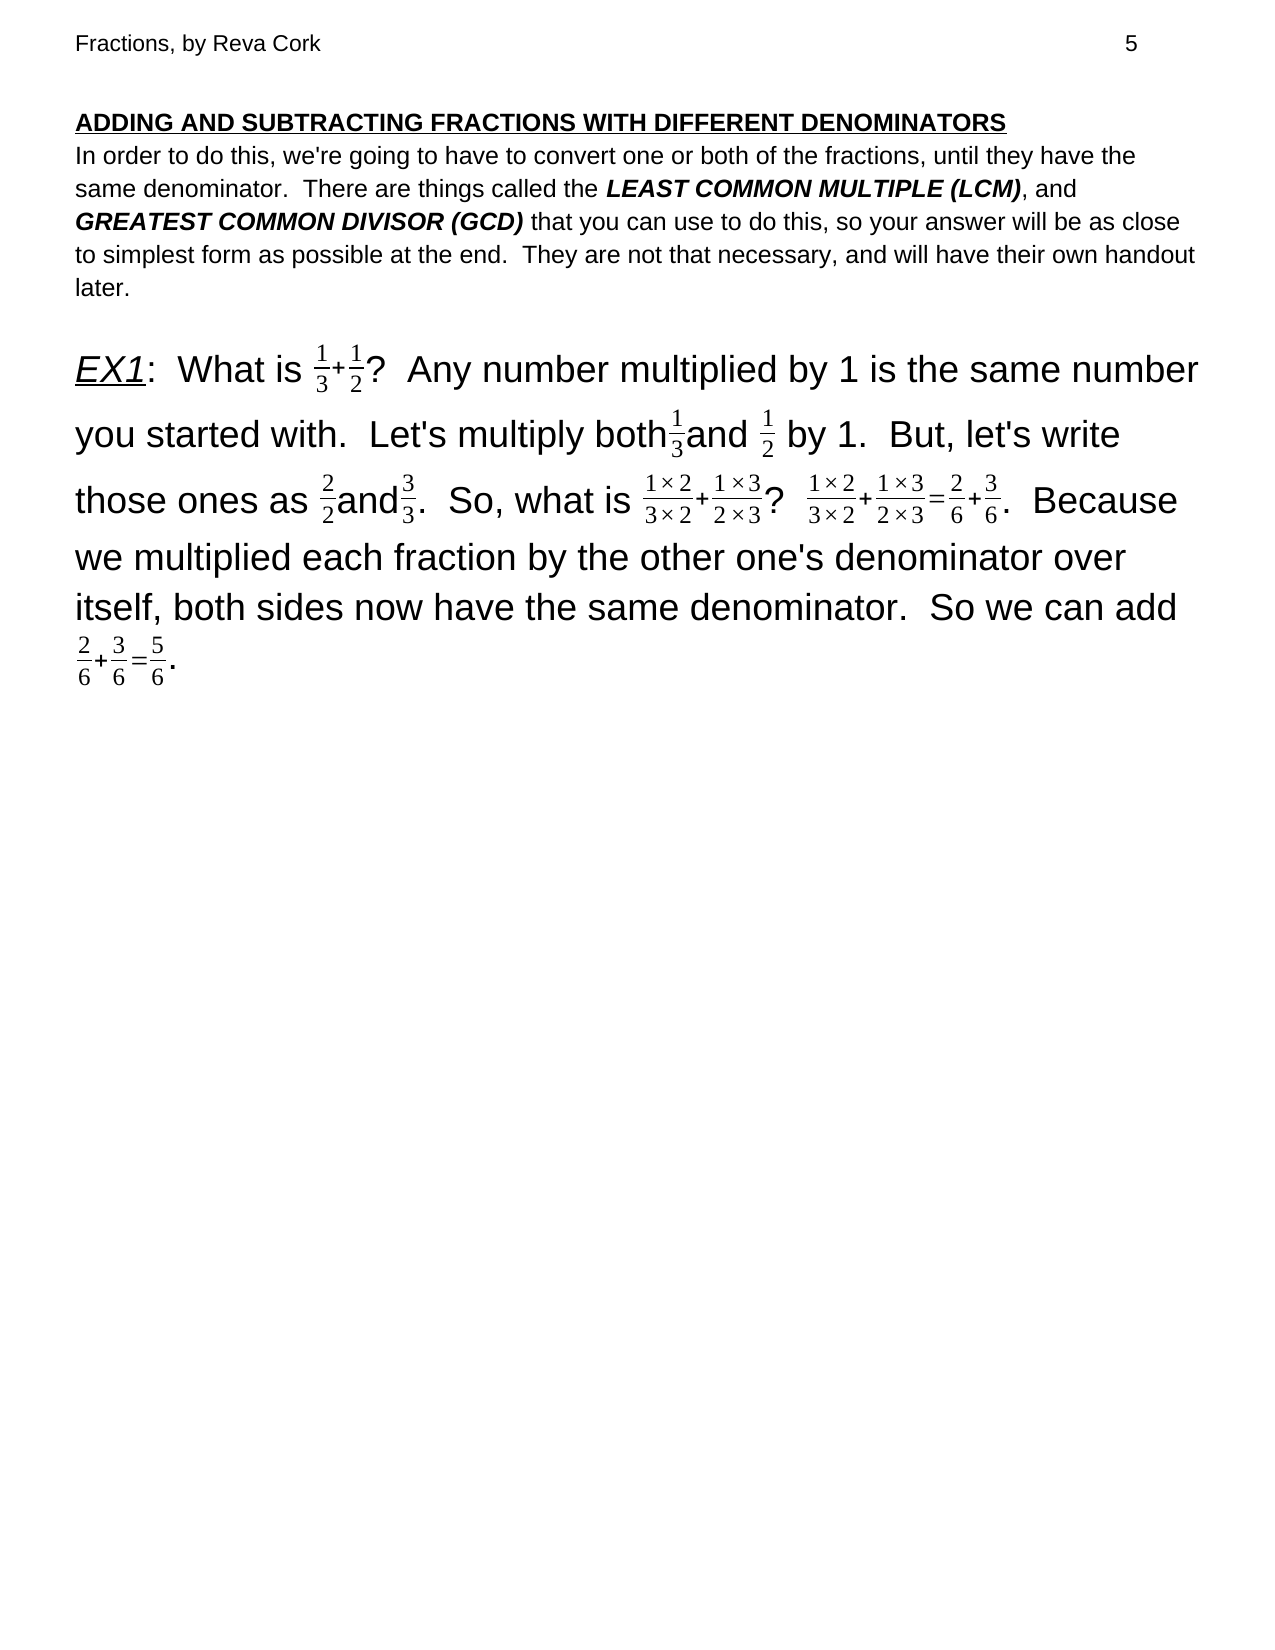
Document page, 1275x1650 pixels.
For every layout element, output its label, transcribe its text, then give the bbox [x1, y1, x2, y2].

text ADDING AND SUBTRACTING FRACTIONS WITH DIFFERENT DENOMINATORS [75, 108, 1200, 137]
text EX1: What is ? Any number multiplied by 1 is the same number you started with. Let's multiply bothand by 1. But, let's write those ones as and. So, what is ? . Because we multiplied each fraction by the other one's denominator over itself, both sides now have the same denominator. So we can add. [75, 339, 1200, 691]
text In order to do this, we're going to have to convert one or both of the fractions, until they have the same denominator. There are things called the LEAST COMMON MULTIPLE (LCM), and GREATEST COMMON DIVISOR (GCD) that you can use to do this, so your answer will be as close to simplest form as possible at the end. They are not that necessary, and will have their own handout later. [75, 141, 1200, 302]
